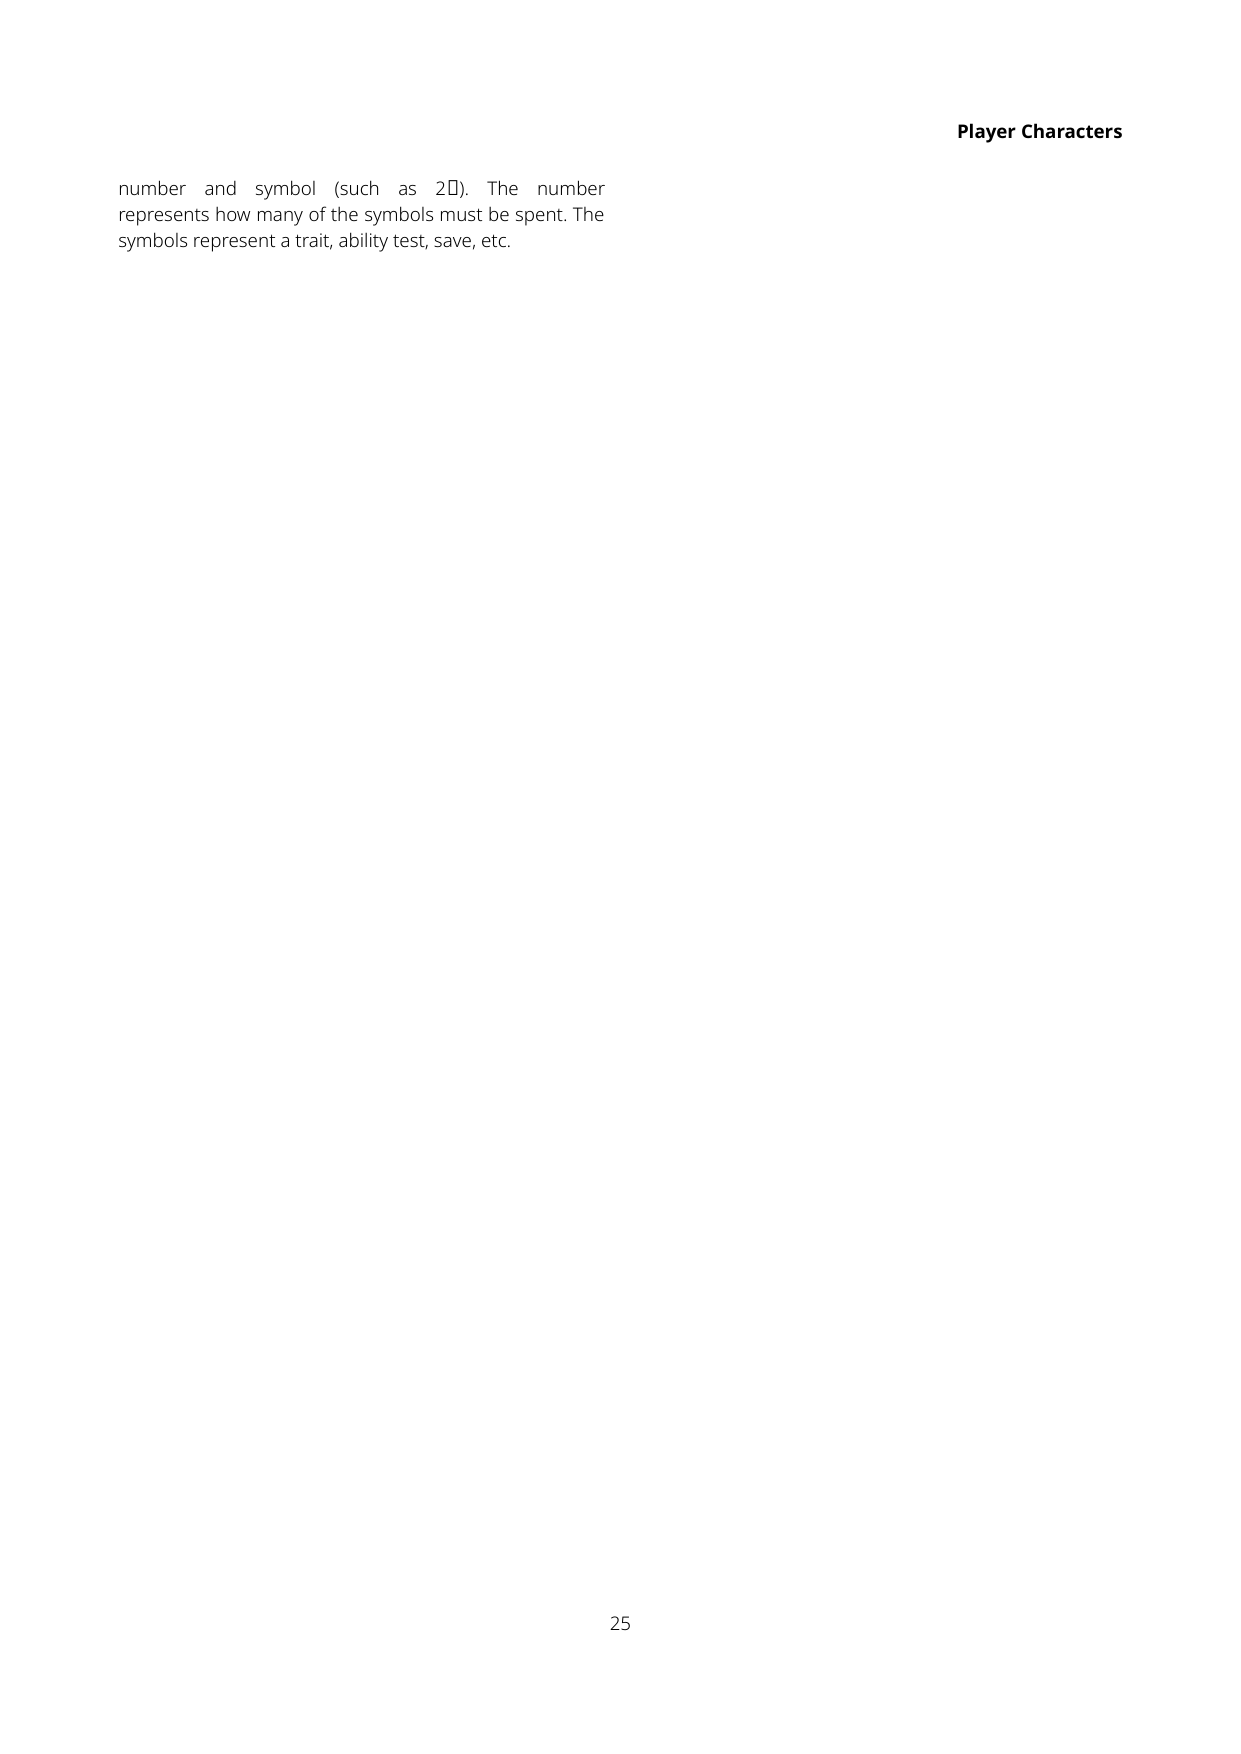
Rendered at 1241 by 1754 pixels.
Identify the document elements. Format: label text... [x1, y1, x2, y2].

text number and symbol (such as 2). The number represents how many of the symbols must be spent. The symbols represent a trait, ability test, save, etc. [118, 173, 605, 253]
